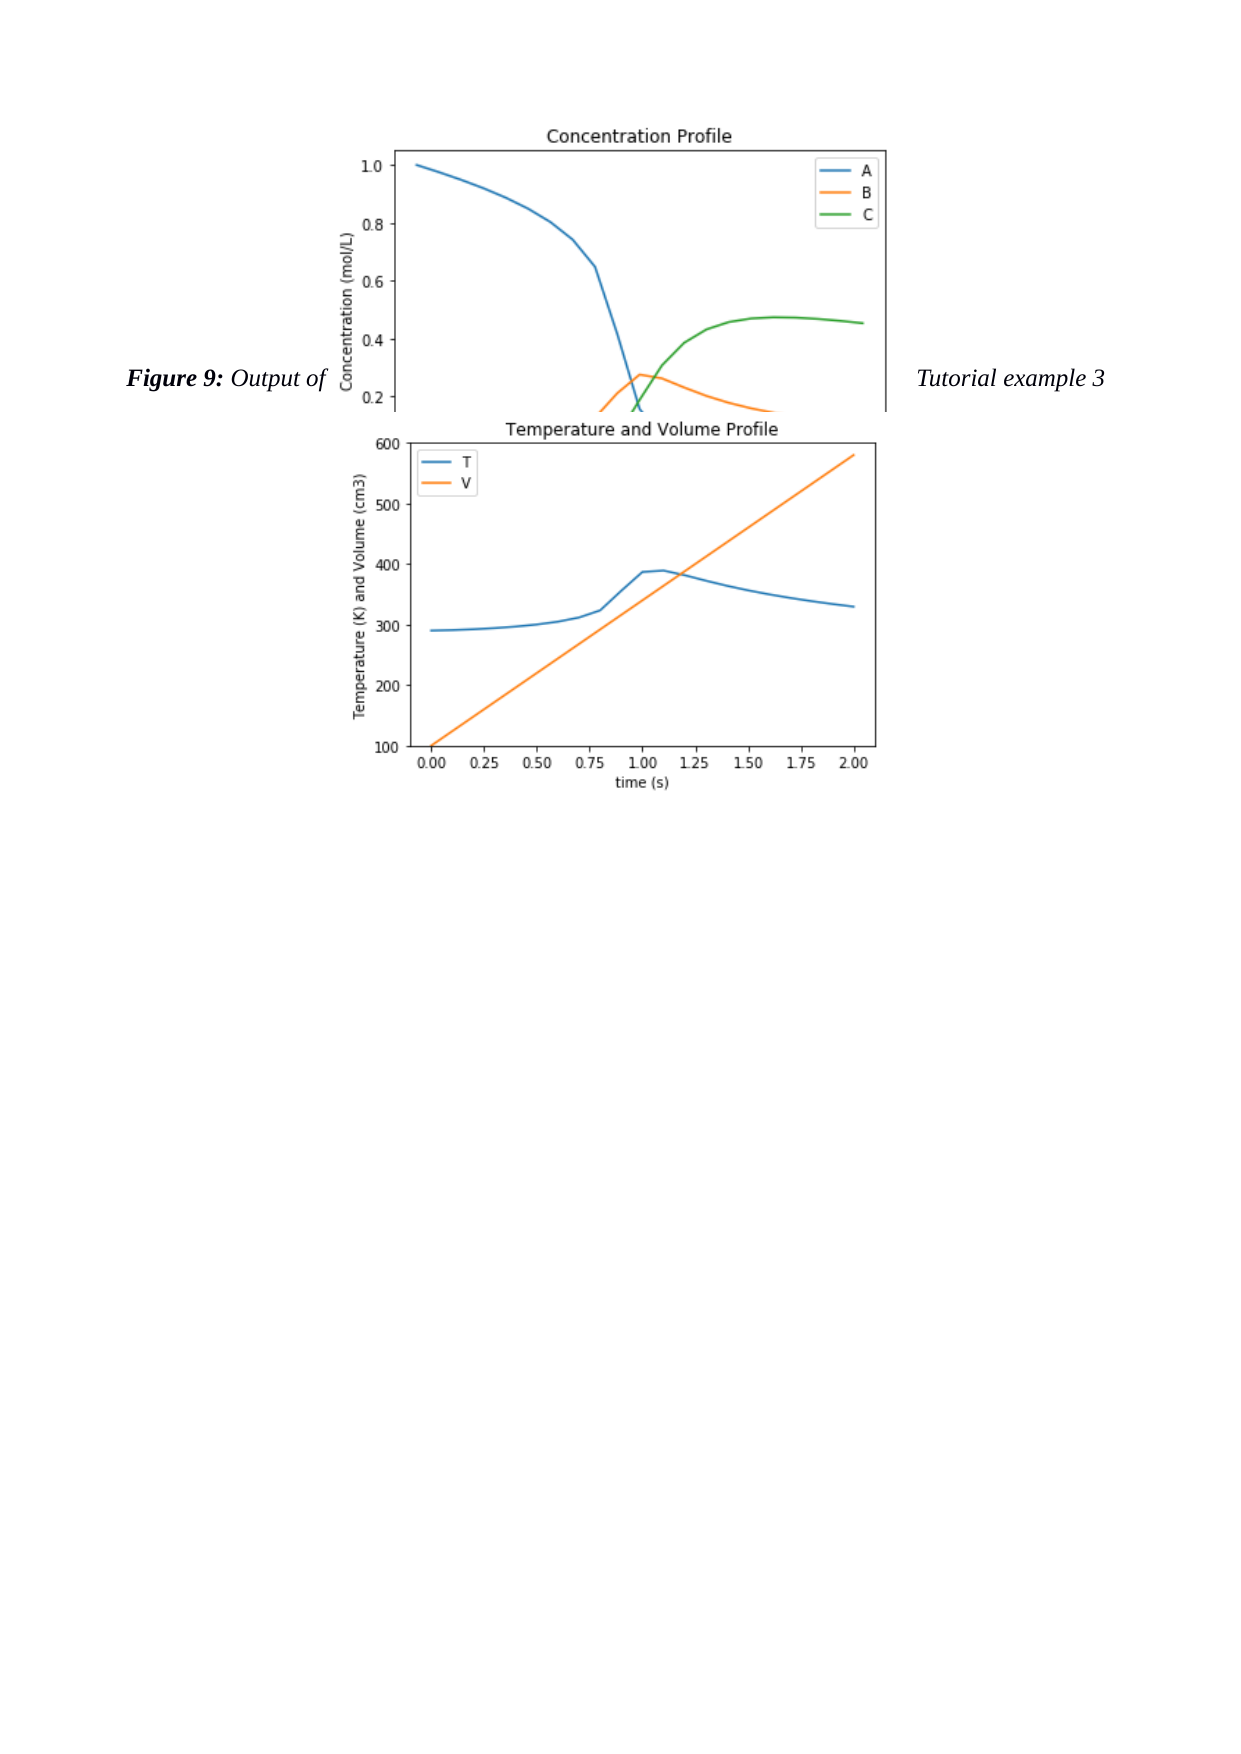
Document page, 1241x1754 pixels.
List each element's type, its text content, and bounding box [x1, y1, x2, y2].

picture [330, 118, 900, 799]
text Figure 9: Output of [121, 363, 330, 392]
text Tutorial example 3 [900, 363, 1122, 392]
